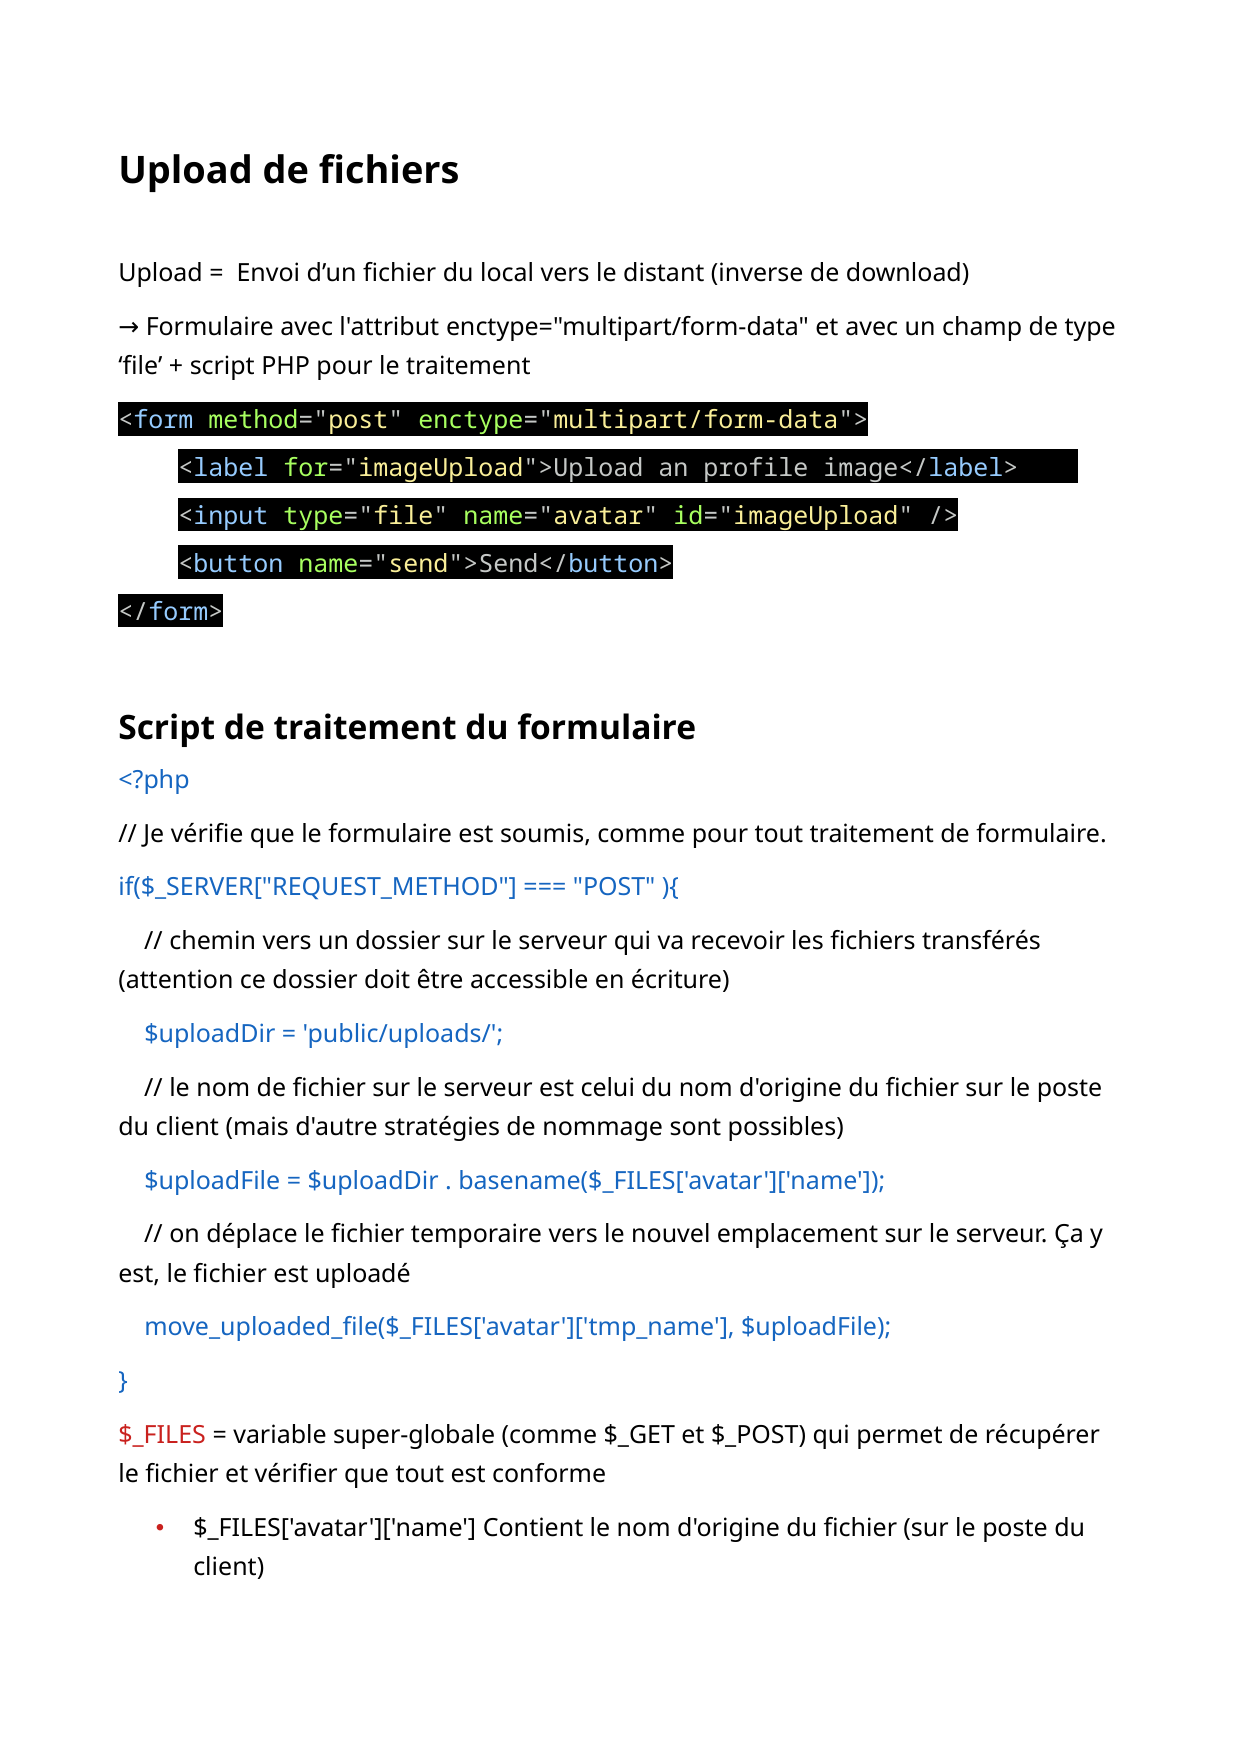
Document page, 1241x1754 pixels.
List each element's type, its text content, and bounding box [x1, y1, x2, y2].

text $_FILES = variable super-globale (comme $_GET et $_POST) qui permet de récupérer le fichier et vérifier que tout est conforme [118, 1417, 1122, 1490]
text Upload = Envoi d’un fichier du local vers le distant (inverse de download) [118, 255, 1122, 289]
list $_FILES['avatar']['name'] Contient le nom d'origine du fichier (sur le poste du client) [156, 1509, 1122, 1583]
text // Je vérifie que le formulaire est soumis, comme pour tout traitement de formulaire. [118, 815, 1122, 849]
text // chemin vers un dossier sur le serveur qui va recevoir les fichiers transférés (attention ce dossier doit être accessible en écriture) [118, 923, 1122, 996]
text move_uploaded_file($_FILES['avatar']['tmp_name'], $uploadFile); [118, 1309, 1122, 1343]
text <label for="imageUpload">Upload an profile image</label> [118, 449, 1122, 484]
subtitle Upload de fichiers [118, 143, 1122, 195]
text } [118, 1363, 1122, 1397]
text <input type="file" name="avatar" id="imageUpload" /> [118, 497, 1122, 532]
text if($_SERVER["REQUEST_METHOD"] === "POST" ){ [118, 869, 1122, 903]
text → Formulaire avec l'attribut enctype="multipart/form-data" et avec un champ de type ‘file’ + script PHP pour le traitement [118, 309, 1122, 382]
text $uploadDir = 'public/uploads/'; [118, 1016, 1122, 1050]
text // le nom de fichier sur le serveur est celui du nom d'origine du fichier sur le poste du client (mais d'autre stratégies de nommage sont possibles) [118, 1069, 1122, 1143]
subtitle Script de traitement du formulaire [118, 703, 1122, 749]
text <form method="post" enctype="multipart/form-data"> [118, 402, 1122, 436]
text <?php [118, 762, 1122, 796]
text $uploadFile = $uploadDir . basename($_FILES['avatar']['name']); [118, 1162, 1122, 1196]
text // on déplace le fichier temporaire vers le nouvel emplacement sur le serveur. Ça y est, le fichier est uploadé [118, 1216, 1122, 1289]
text </form> [118, 593, 1122, 627]
text <button name="send">Send</button> [118, 545, 1122, 580]
